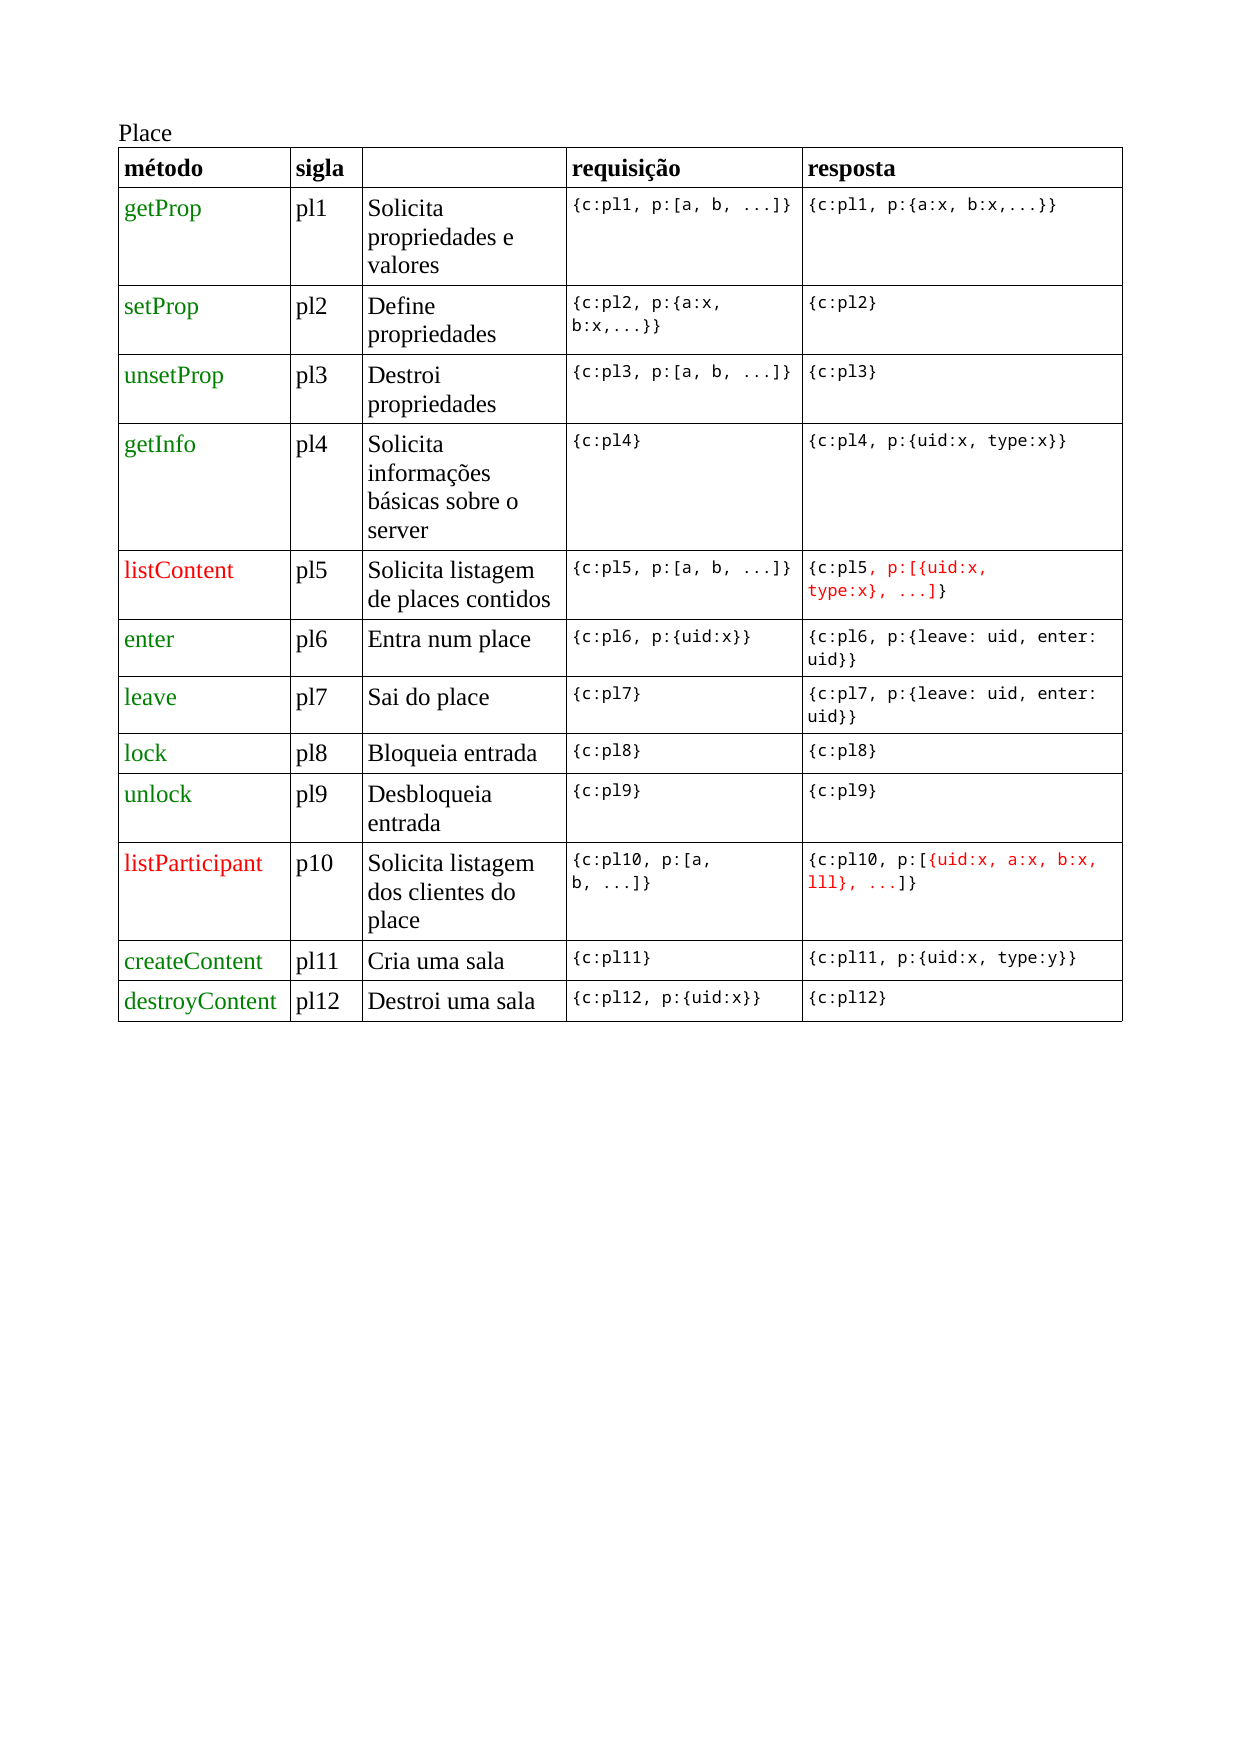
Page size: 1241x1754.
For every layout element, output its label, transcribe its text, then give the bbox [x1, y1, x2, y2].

table_cell pl7 [291, 677, 362, 733]
table_cell {c:pl1, p:[a, b, ...]} [567, 188, 802, 285]
table_cell getProp [119, 188, 290, 285]
table_cell pl6 [291, 620, 362, 676]
table_cell {c:pl12} [803, 981, 1122, 1021]
table_cell {c:pl6, p:{uid:x}} [567, 620, 802, 676]
table_cell enter [119, 620, 290, 676]
table_cell leave [119, 677, 290, 733]
table_cell {c:pl2, p:{a:x, b:x,...}} [567, 286, 802, 354]
table_cell pl2 [291, 286, 362, 354]
table_cell Sai do place [363, 677, 566, 733]
table_cell lock [119, 734, 290, 773]
table_cell {c:pl9} [803, 774, 1122, 842]
table_cell {c:pl1, p:{a:x, b:x,...}} [803, 188, 1122, 285]
table_cell pl3 [291, 355, 362, 423]
table_cell {c:pl4, p:{uid:x, type:x}} [803, 424, 1122, 550]
table_cell setProp [119, 286, 290, 354]
table_cell Bloqueia entrada [363, 734, 566, 773]
table_header método [119, 148, 290, 187]
table_cell Define propriedades [363, 286, 566, 354]
table_cell {c:pl12, p:{uid:x}} [567, 981, 802, 1021]
table_cell {c:pl3} [803, 355, 1122, 423]
table_cell destroyContent [119, 981, 290, 1021]
table_cell Entra num place [363, 620, 566, 676]
table_cell {c:pl7, p:{leave: uid, enter: uid}} [803, 677, 1122, 733]
table_cell Solicita propriedades e valores [363, 188, 566, 285]
table_cell pl5 [291, 551, 362, 619]
table_cell Destroi propriedades [363, 355, 566, 423]
table_cell listContent [119, 551, 290, 619]
table_cell {c:pl11} [567, 941, 802, 980]
text Place [118, 118, 1122, 147]
table_cell pl12 [291, 981, 362, 1021]
table_cell Desbloqueia entrada [363, 774, 566, 842]
table_header resposta [803, 148, 1122, 187]
table_cell Solicita listagem de places contidos [363, 551, 566, 619]
table_cell pl4 [291, 424, 362, 550]
table_cell pl1 [291, 188, 362, 285]
table_cell {c:pl10, p:[{uid:x, a:x, b:x, lll}, ...]} [803, 843, 1122, 940]
table_header sigla [291, 148, 362, 187]
table_cell Destroi uma sala [363, 981, 566, 1021]
table_cell {c:pl5, p:[{uid:x, type:x}, ...]} [803, 551, 1122, 619]
table_cell {c:pl5, p:[a, b, ...]} [567, 551, 802, 619]
table_cell {c:pl8} [803, 734, 1122, 773]
table_cell Solicita informações básicas sobre o server [363, 424, 566, 550]
table_cell unlock [119, 774, 290, 842]
table_cell createContent [119, 941, 290, 980]
table_cell listParticipant [119, 843, 290, 940]
table_header requisição [567, 148, 802, 187]
table_cell unsetProp [119, 355, 290, 423]
table_cell {c:pl2} [803, 286, 1122, 354]
table_cell getInfo [119, 424, 290, 550]
table_cell p10 [291, 843, 362, 940]
table_cell pl9 [291, 774, 362, 842]
table_cell {c:pl9} [567, 774, 802, 842]
table_cell {c:pl3, p:[a, b, ...]} [567, 355, 802, 423]
table_header [363, 148, 566, 187]
table_cell {c:pl4} [567, 424, 802, 550]
table_cell pl8 [291, 734, 362, 773]
table_cell {c:pl8} [567, 734, 802, 773]
table_cell Cria uma sala [363, 941, 566, 980]
table_cell {c:pl6, p:{leave: uid, enter: uid}} [803, 620, 1122, 676]
table_cell Solicita listagem dos clientes do place [363, 843, 566, 940]
table_cell pl11 [291, 941, 362, 980]
table_cell {c:pl11, p:{uid:x, type:y}} [803, 941, 1122, 980]
table_cell {c:pl10, p:[a, b, ...]} [567, 843, 802, 940]
table_cell {c:pl7} [567, 677, 802, 733]
